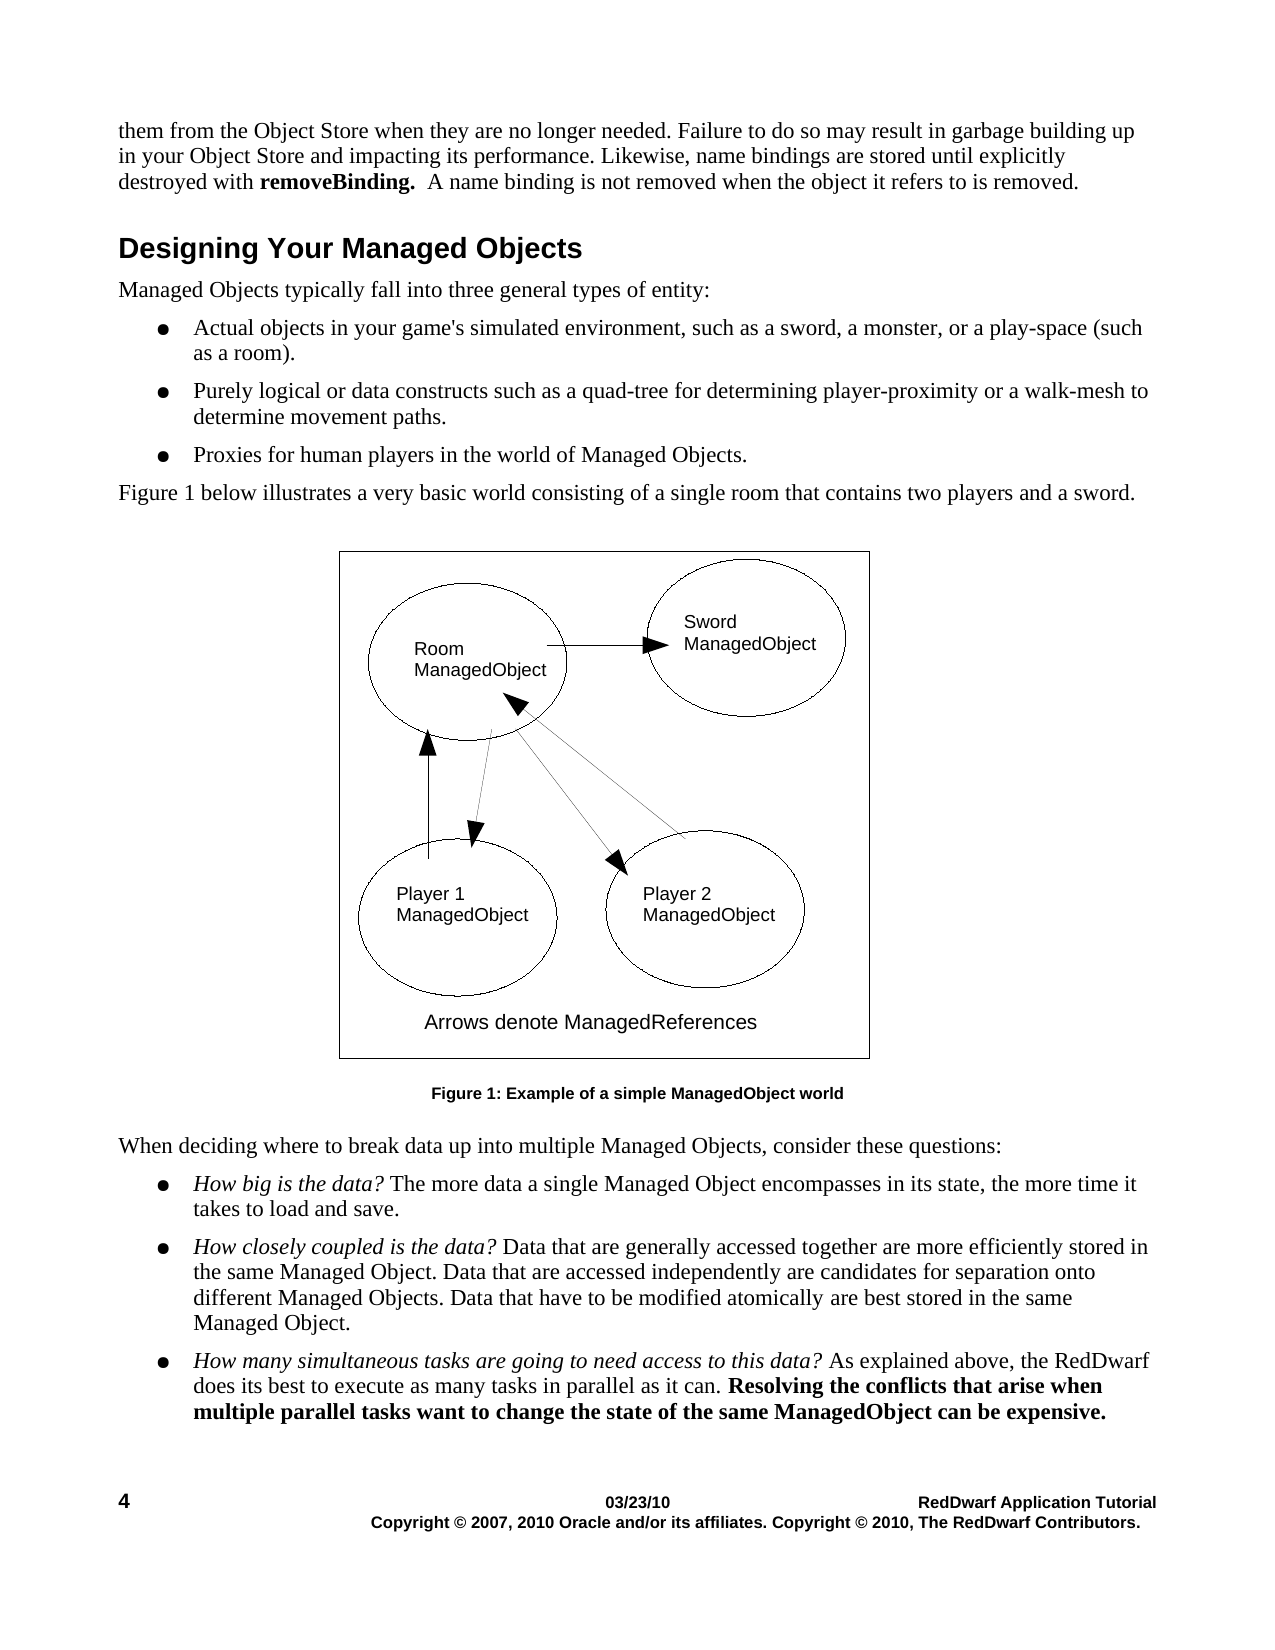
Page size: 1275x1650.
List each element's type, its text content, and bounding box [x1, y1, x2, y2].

list How closely coupled is the data? Data that are generally accessed together are more efficiently stored in the same Managed Object. Data that are accessed independently are candidates for separation onto different Managed Objects. Data that have to be modified atomically are best stored in the same Managed Object. [156, 1234, 1157, 1336]
list Purely logical or data constructs such as a quad-tree for determining player-proximity or a walk-mesh to determine movement paths. [156, 378, 1157, 429]
list Proxies for human players in the world of Managed Objects. [156, 442, 1157, 467]
text Figure 1 below illustrates a very basic world consisting of a single room that contains two players and a sword. [118, 479, 1157, 505]
list How big is the data? The more data a single Managed Object encompasses in its state, the more time it takes to load and save. [156, 1171, 1157, 1221]
list How many simultaneous tasks are going to need access to this data? As explained above, the RedDwarf does its best to execute as many tasks in parallel as it can. Resolving the conflicts that arise when multiple parallel tasks want to change the state of the same ManagedObject can be expensive. [156, 1348, 1157, 1424]
text them from the Object Store when they are no longer needed. Failure to do so may result in garbage building up in your Object Store and impacting its performance. Likewise, name bindings are stored until explicitly destroyed with removeBinding. A name binding is not removed when the object it refers to is removed. [118, 118, 1157, 194]
subtitle Designing Your Managed Objects [118, 232, 1157, 264]
text Figure 1: Example of a simple ManagedObject world [118, 1084, 1157, 1103]
text When deciding where to break data up into multiple Managed Objects, consider these questions: [118, 1133, 1157, 1158]
list Actual objects in your game's simulated environment, such as a sword, a monster, or a play-space (such as a room). [156, 315, 1157, 366]
text Managed Objects typically fall into three general types of entity: [118, 277, 1157, 302]
